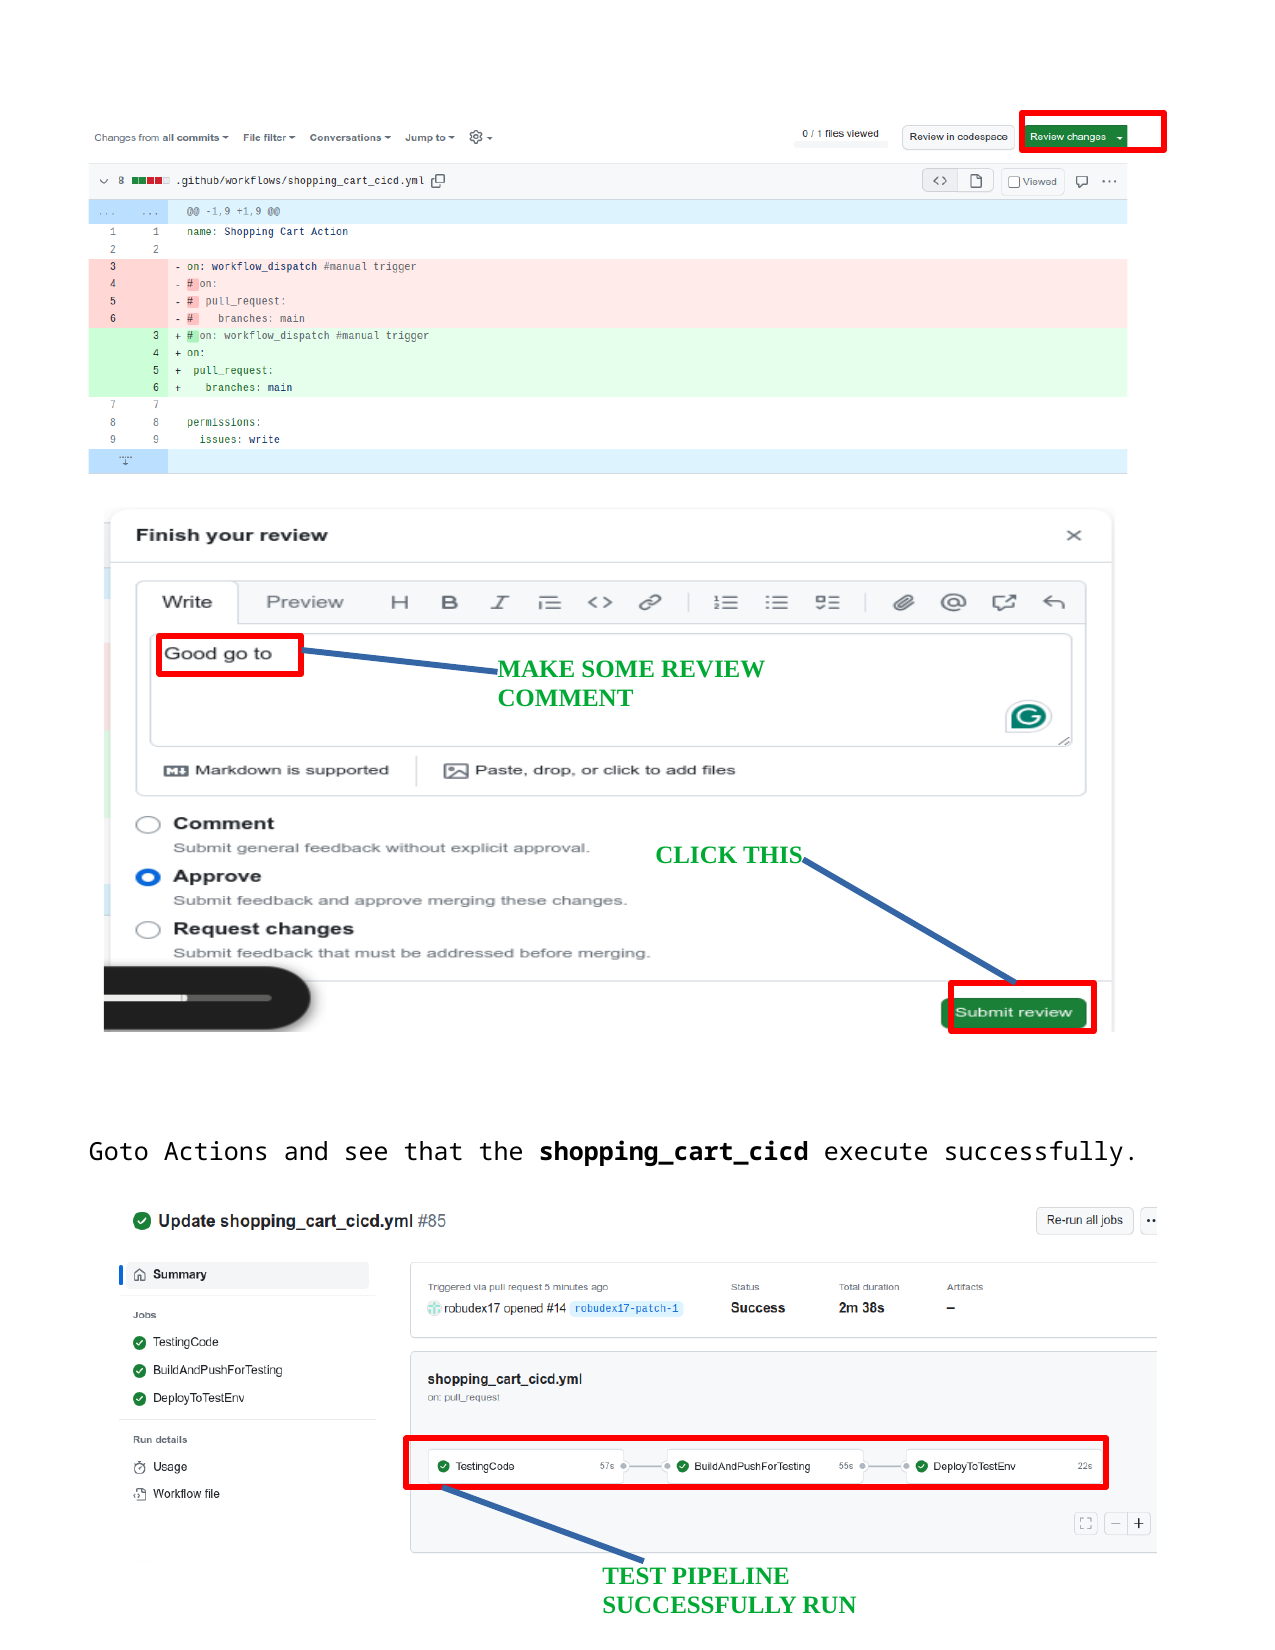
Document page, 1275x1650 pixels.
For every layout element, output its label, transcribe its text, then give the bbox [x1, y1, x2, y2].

picture [118, 1201, 1157, 1562]
text Goto Actions and see that the shopping_cart_cicd execute successfully. [88, 1133, 1186, 1168]
picture [409, 1441, 1103, 1484]
picture [103, 507, 1115, 1032]
picture [1025, 116, 1128, 147]
picture [88, 112, 1128, 484]
picture [954, 986, 1091, 1028]
